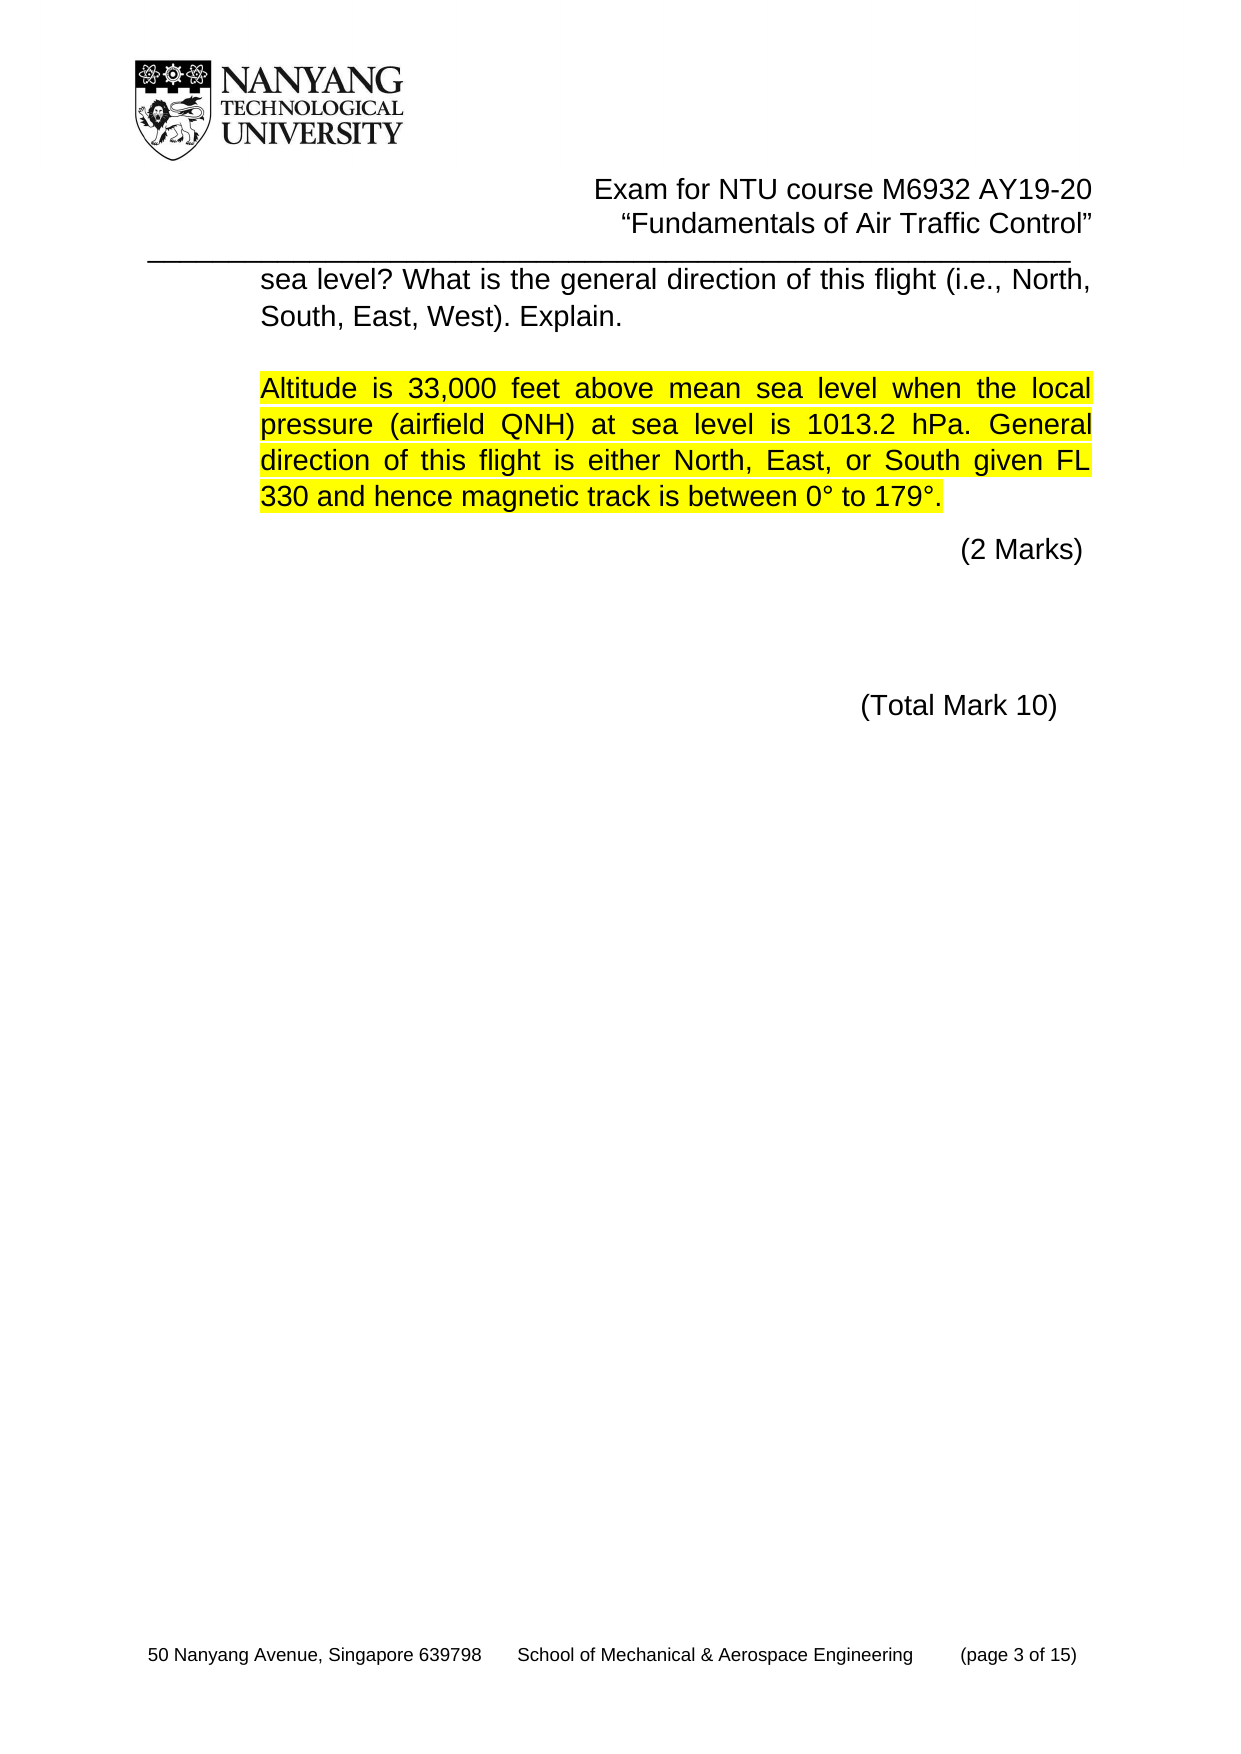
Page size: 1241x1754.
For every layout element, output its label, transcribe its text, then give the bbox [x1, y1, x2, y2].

list (Total Mark 10) [860, 688, 1092, 722]
text (2 Marks) [887, 532, 1092, 566]
list Altitude is 33,000 feet above mean sea level when the local pressure (airfield QNH) at sea level is 1013.2 hPa. General direction of this flight is either North, East, or South given FL 330 and hence magnetic track is between 0° to 179°. [223, 371, 1092, 513]
list sea level? What is the general direction of this flight (i.e., North, South, East, West). Explain. [223, 262, 1092, 332]
picture [0, 0, 1209, 172]
